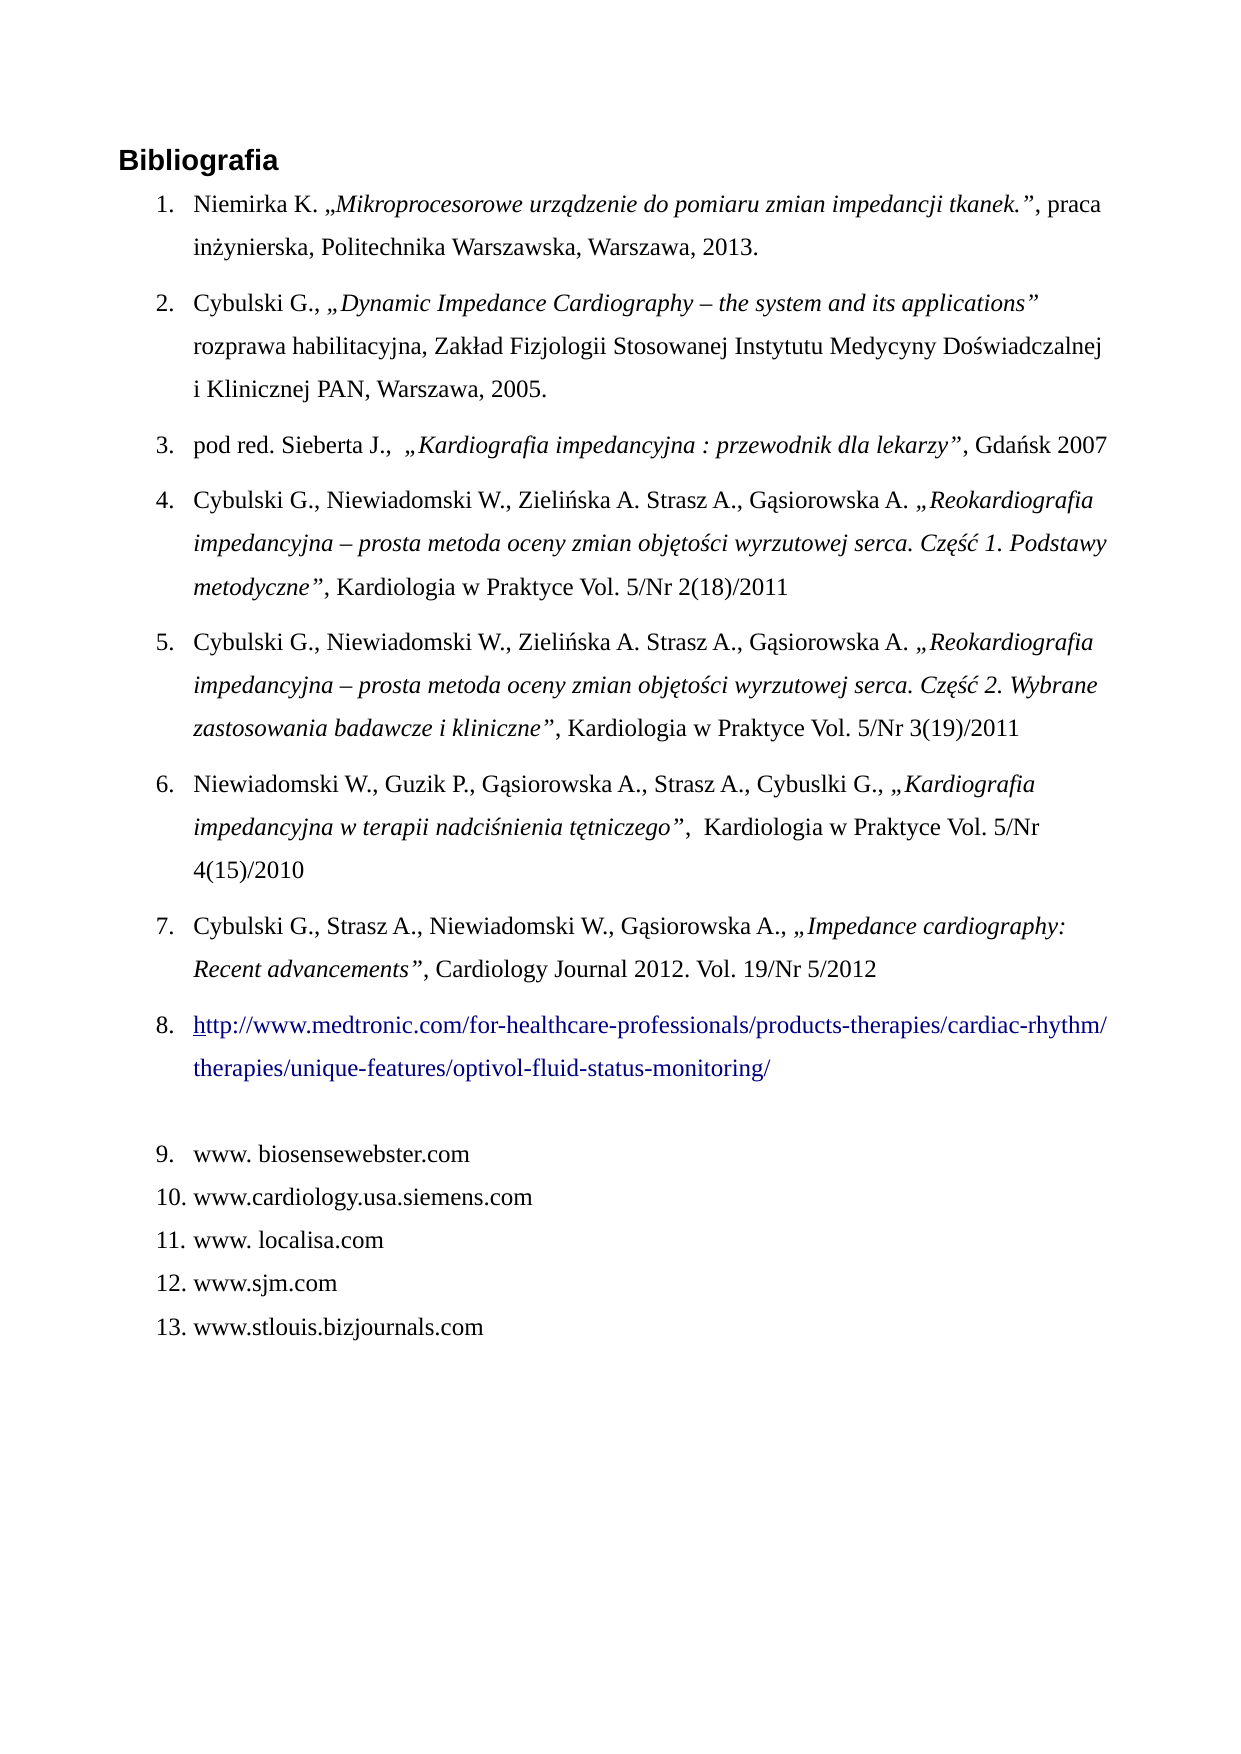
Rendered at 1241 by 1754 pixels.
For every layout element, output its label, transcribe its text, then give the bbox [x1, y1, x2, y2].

list Cybulski G., „Dynamic Impedance Cardiography – the system and its applications” rozprawa habilitacyjna, Zakład Fizjologii Stosowanej Instytutu Medycyny Doświadczalnej i Klinicznej PAN, Warszawa, 2005. [156, 288, 1122, 403]
list Cybulski G., Niewiadomski W., Zielińska A. Strasz A., Gąsiorowska A. „Reokardiografia impedancyjna – prosta metoda oceny zmian objętości wyrzutowej serca. Część 1. Podstawy metodyczne”, Kardiologia w Praktyce Vol. 5/Nr 2(18)/2011 [156, 485, 1122, 600]
list www. biosensewebster.com [156, 1139, 1122, 1168]
list pod red. Sieberta J., „Kardiografia impedancyjna : przewodnik dla lekarzy”, Gdańsk 2007 [156, 430, 1122, 458]
list www. localisa.com [156, 1225, 1122, 1254]
list http://www.medtronic.com/for-healthcare-professionals/products-therapies/cardiac-rhythm/therapies/unique-features/optivol-fluid-status-monitoring/ [156, 1010, 1122, 1082]
subtitle Bibliografia [118, 143, 1122, 177]
list www.stlouis.bizjournals.com [156, 1312, 1122, 1340]
list www.sjm.com [156, 1268, 1122, 1297]
list Niewiadomski W., Guzik P., Gąsiorowska A., Strasz A., Cybuslki G., „Kardiografia impedancyjna w terapii nadciśnienia tętniczego”, Kardiologia w Praktyce Vol. 5/Nr 4(15)/2010 [156, 769, 1122, 884]
list www.cardiology.usa.siemens.com [156, 1182, 1122, 1211]
list Cybulski G., Niewiadomski W., Zielińska A. Strasz A., Gąsiorowska A. „Reokardiografia impedancyjna – prosta metoda oceny zmian objętości wyrzutowej serca. Część 2. Wybrane zastosowania badawcze i kliniczne”, Kardiologia w Praktyce Vol. 5/Nr 3(19)/2011 [156, 627, 1122, 742]
list Niemirka K. „Mikroprocesorowe urządzenie do pomiaru zmian impedancji tkanek.”, praca inżynierska, Politechnika Warszawska, Warszawa, 2013. [156, 189, 1122, 261]
list Cybulski G., Strasz A., Niewiadomski W., Gąsiorowska A., „Impedance cardiography: Recent advancements”, Cardiology Journal 2012. Vol. 19/Nr 5/2012 [156, 911, 1122, 983]
